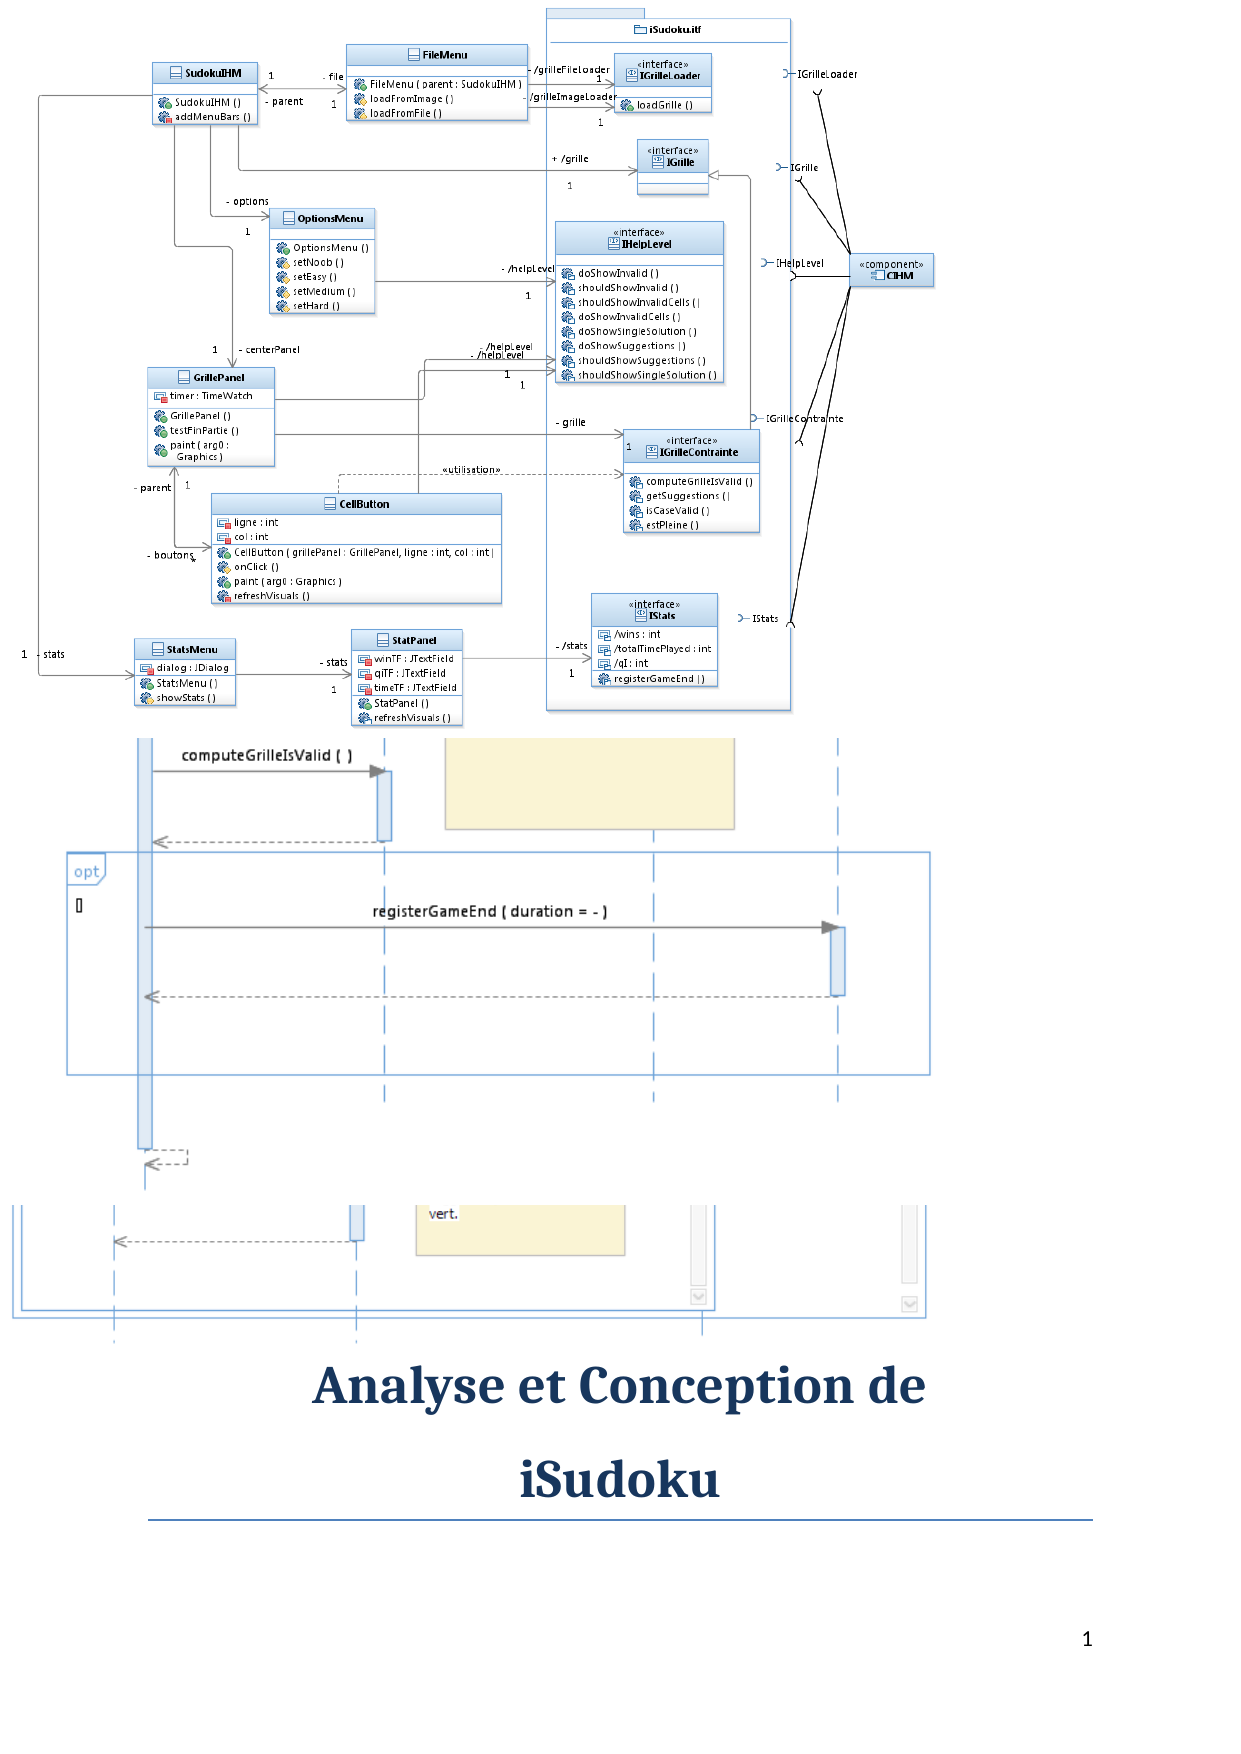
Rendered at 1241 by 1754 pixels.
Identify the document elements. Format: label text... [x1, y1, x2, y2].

title Analyse et Conception de [148, 148, 1093, 1417]
picture [0, 0, 945, 1355]
title iSudoku [148, 1448, 1093, 1519]
